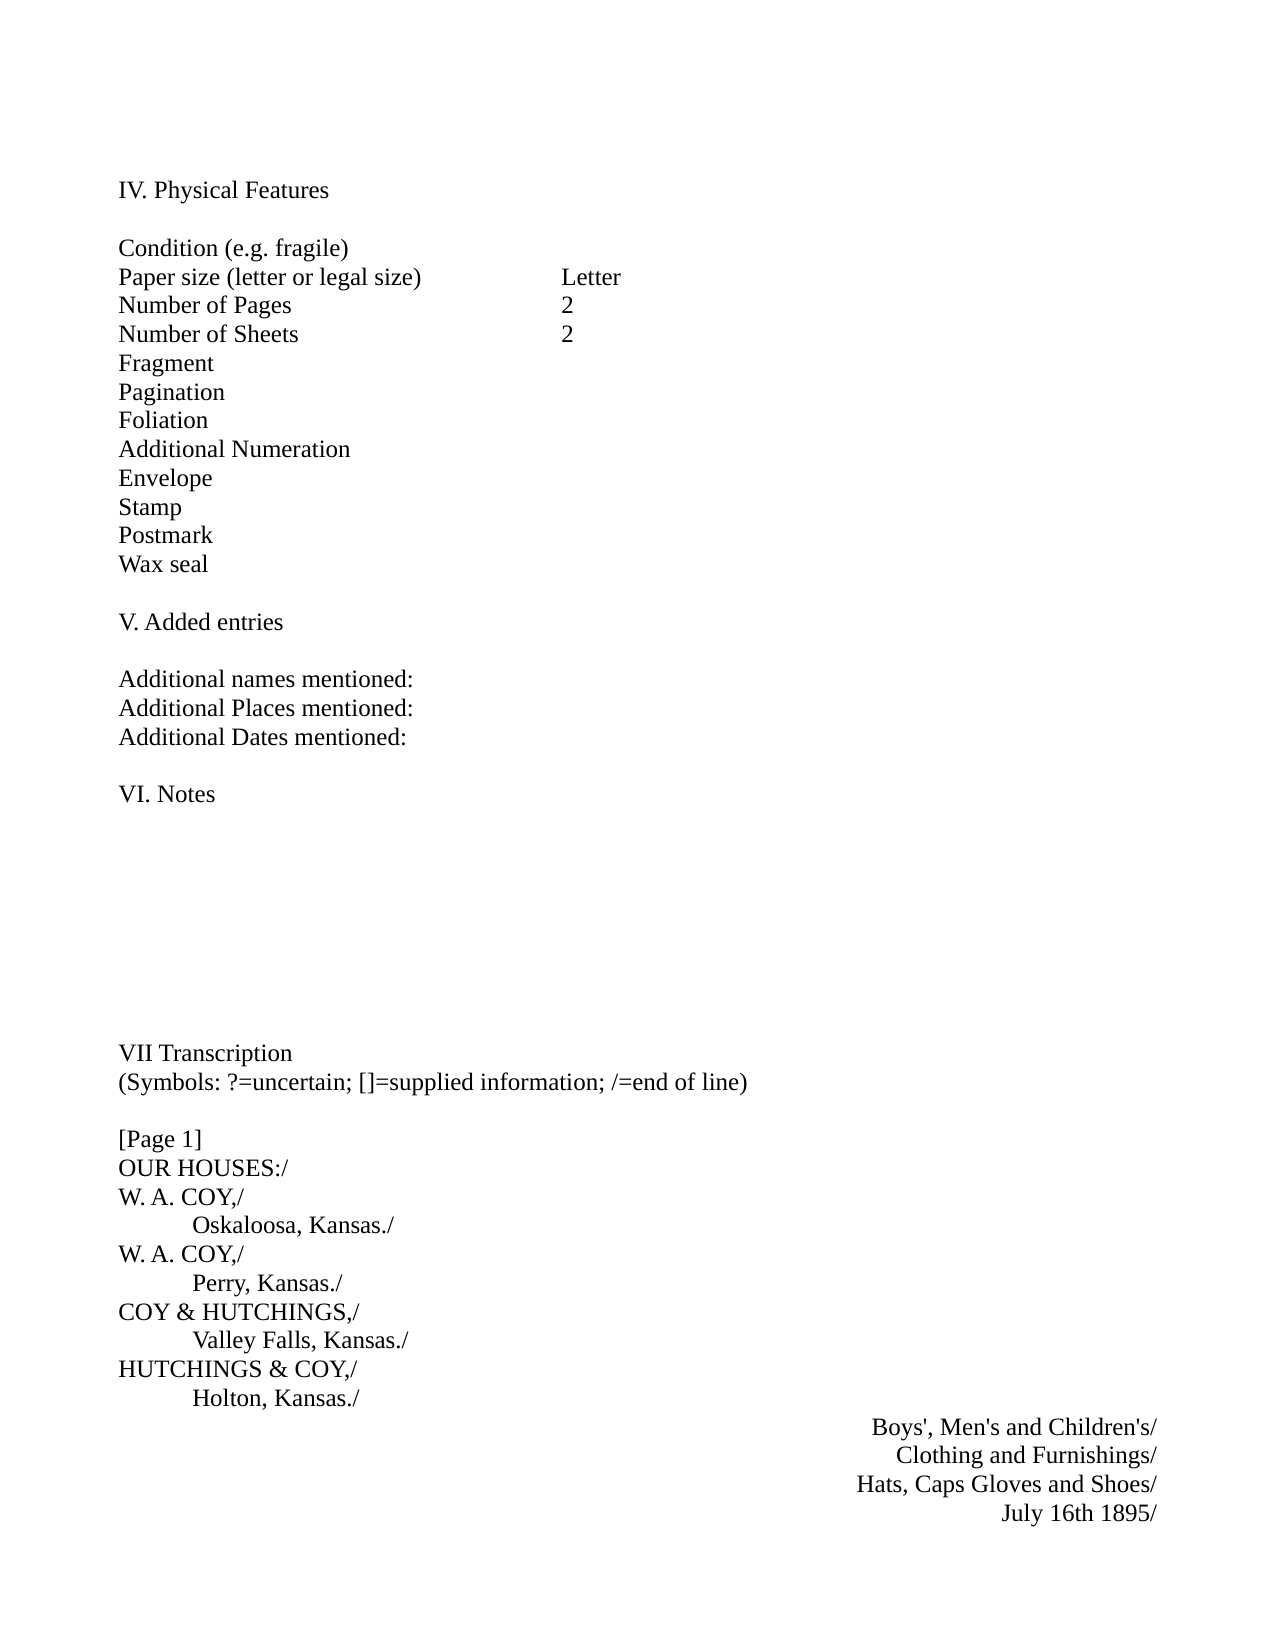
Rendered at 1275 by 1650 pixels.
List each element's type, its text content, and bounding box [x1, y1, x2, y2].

text Foliation [118, 406, 1157, 434]
text IV. Physical Features [118, 176, 1157, 204]
text Number of Sheets 2 [118, 319, 1157, 348]
text Valley Falls, Kansas./ [118, 1326, 1157, 1354]
text Perry, Kansas./ [118, 1268, 1157, 1297]
text V. Added entries [118, 607, 1157, 636]
text Fragment [118, 348, 1157, 377]
text VII Transcription [118, 1038, 1157, 1067]
text HUTCHINGS & COY,/ [118, 1354, 1157, 1383]
text Additional Places mentioned: [118, 693, 1157, 722]
text Paper size (letter or legal size) Letter [118, 262, 1157, 291]
text W. A. COY,/ [118, 1239, 1157, 1268]
text Wax seal [118, 549, 1157, 578]
text Pagination [118, 377, 1157, 406]
text [Page 1] [118, 1124, 1157, 1153]
text Oskaloosa, Kansas./ [118, 1211, 1157, 1239]
text OUR HOUSES:/ [118, 1153, 1157, 1182]
text W. A. COY,/ [118, 1182, 1157, 1211]
text Number of Pages 2 [118, 291, 1157, 319]
text Condition (e.g. fragile) [118, 233, 1157, 262]
text Holton, Kansas./ [118, 1383, 1157, 1412]
text Additional Dates mentioned: [118, 722, 1157, 751]
text Additional names mentioned: [118, 664, 1157, 693]
text Additional Numeration [118, 434, 1157, 463]
text July 16th 1895/ [118, 1498, 1157, 1527]
text Stamp [118, 492, 1157, 521]
text (Symbols: ?=uncertain; []=supplied information; /=end of line) [118, 1067, 1157, 1096]
text Clothing and Furnishings/ [118, 1441, 1157, 1469]
text Boys', Men's and Children's/ [118, 1412, 1157, 1441]
text VI. Notes [118, 779, 1157, 808]
text Postma rk [118, 521, 1157, 549]
text COY & HUTCHINGS,/ [118, 1297, 1157, 1326]
text Envelope [118, 463, 1157, 492]
text Hats, Caps Gloves and Shoes/ [118, 1469, 1157, 1498]
